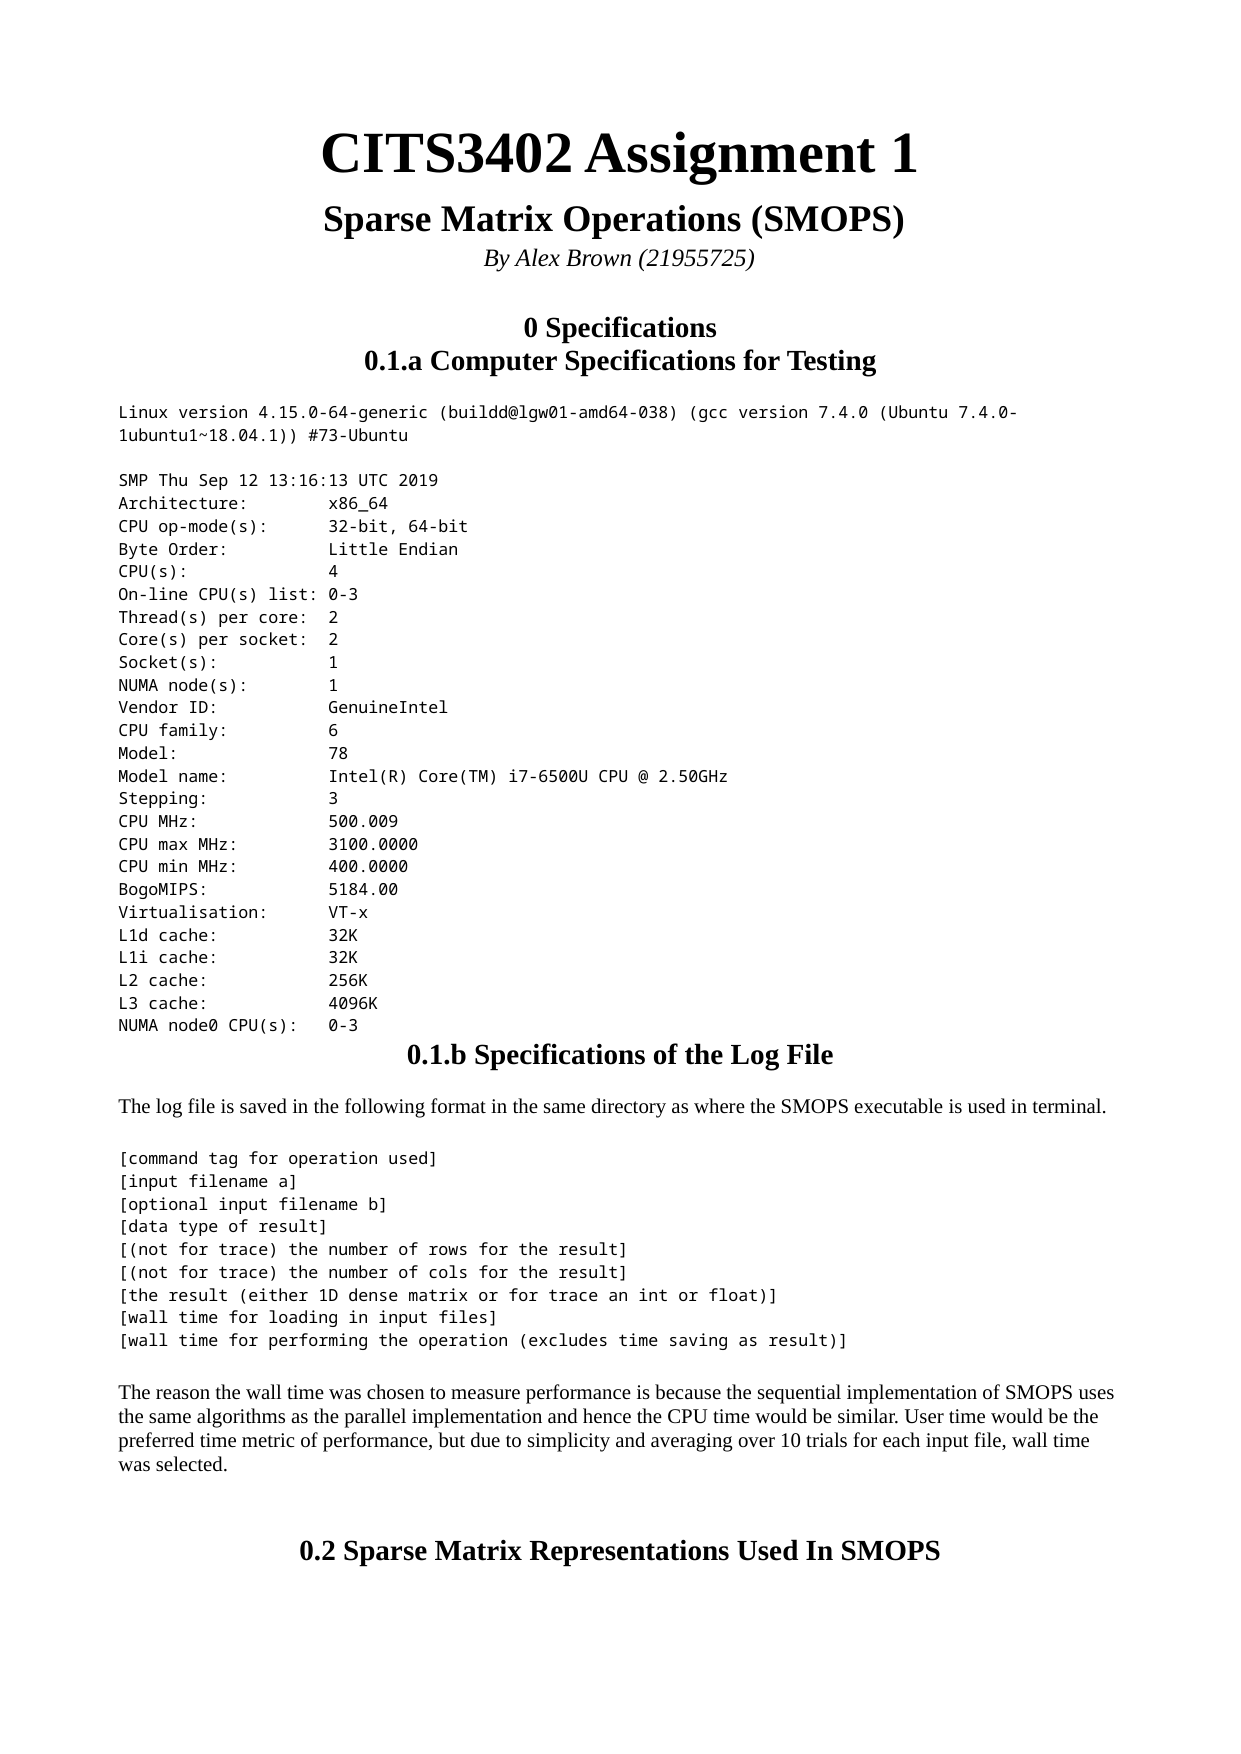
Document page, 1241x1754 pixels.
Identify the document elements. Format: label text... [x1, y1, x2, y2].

text NUMA node(s): 1 [118, 673, 1122, 696]
text L1d cache: 32K [118, 923, 1122, 946]
text Vendor ID: GenuineIntel [118, 696, 1122, 719]
text [wall time for performing the operation (excludes time saving as result)] [118, 1328, 1122, 1351]
text Stepping: 3 [118, 787, 1122, 810]
text L1i cache: 32K [118, 946, 1122, 969]
text On-line CPU(s) list: 0-3 [118, 583, 1122, 605]
text Model: 78 [118, 742, 1122, 764]
text CPU family: 6 [118, 719, 1122, 742]
text Architecture: x86_64 [118, 492, 1122, 514]
text CPU MHz: 500.009 [118, 810, 1122, 832]
text [command tag for operation used] [118, 1147, 1122, 1169]
text Virtualisation: VT-x [118, 901, 1122, 923]
text [(not for trace) the number of rows for the result] [118, 1238, 1122, 1260]
text [data type of result] [118, 1215, 1122, 1238]
text [the result (either 1D dense matrix or for trace an int or float)] [118, 1283, 1122, 1306]
text CPU op-mode(s): 32-bit, 64-bit [118, 514, 1122, 537]
text Thread(s) per core: 2 [118, 605, 1122, 628]
text BogoMIPS: 5184.00 [118, 878, 1122, 901]
text NUMA node0 CPU(s): 0-3 [118, 1014, 1122, 1037]
text CITS3402 Assignment 1 [118, 118, 1122, 185]
text L3 cache: 4096K [118, 991, 1122, 1014]
text [optional input filename b] [118, 1192, 1122, 1215]
text Byte Order: Little Endian [118, 537, 1122, 560]
text 0.1.b Specifications of the Log File [118, 1037, 1122, 1070]
text Core(s) per socket: 2 [118, 628, 1122, 651]
text The reason the wall time was chosen to measure performance is because the sequential implementation of SMOPS uses the same algorithms as the parallel implementation and hence the CPU time would be similar. User time would be the preferred time metric of performance, but due to simplicity and averaging over 10 trials for each input file, wall time was selected. [118, 1380, 1122, 1476]
text 0.1.a Computer Specifications for Testing [118, 343, 1122, 377]
text [input filename a] [118, 1169, 1122, 1192]
text By Alex Brown (21955725) [118, 243, 1122, 271]
text CPU(s): 4 [118, 560, 1122, 583]
text L2 cache: 256K [118, 969, 1122, 991]
text The log file is saved in the following format in the same directory as where the SMOPS executable is used in terminal. [118, 1094, 1122, 1118]
text SMP Thu Sep 12 13:16:13 UTC 2019 [118, 469, 1122, 492]
text CPU min MHz: 400.0000 [118, 855, 1122, 878]
text [(not for trace) the number of cols for the result] [118, 1260, 1122, 1283]
text Sparse Matrix Operations (SMOPS) [118, 185, 1122, 243]
text 0.2 Sparse Matrix Representations Used In SMOPS [118, 1533, 1122, 1567]
text Model name: Intel(R) Core(TM) i7-6500U CPU @ 2.50GHz [118, 764, 1122, 787]
text [wall time for loading in input files] [118, 1306, 1122, 1328]
text CPU max MHz: 3100.0000 [118, 832, 1122, 855]
text 0 Specifications [118, 310, 1122, 343]
text Linux version 4.15.0-64-generic (buildd@lgw01-amd64-038) (gcc version 7.4.0 (Ubuntu 7.4.0-1ubuntu1~18.04.1)) #73-Ubuntu [118, 401, 1122, 446]
text Socket(s): 1 [118, 651, 1122, 673]
